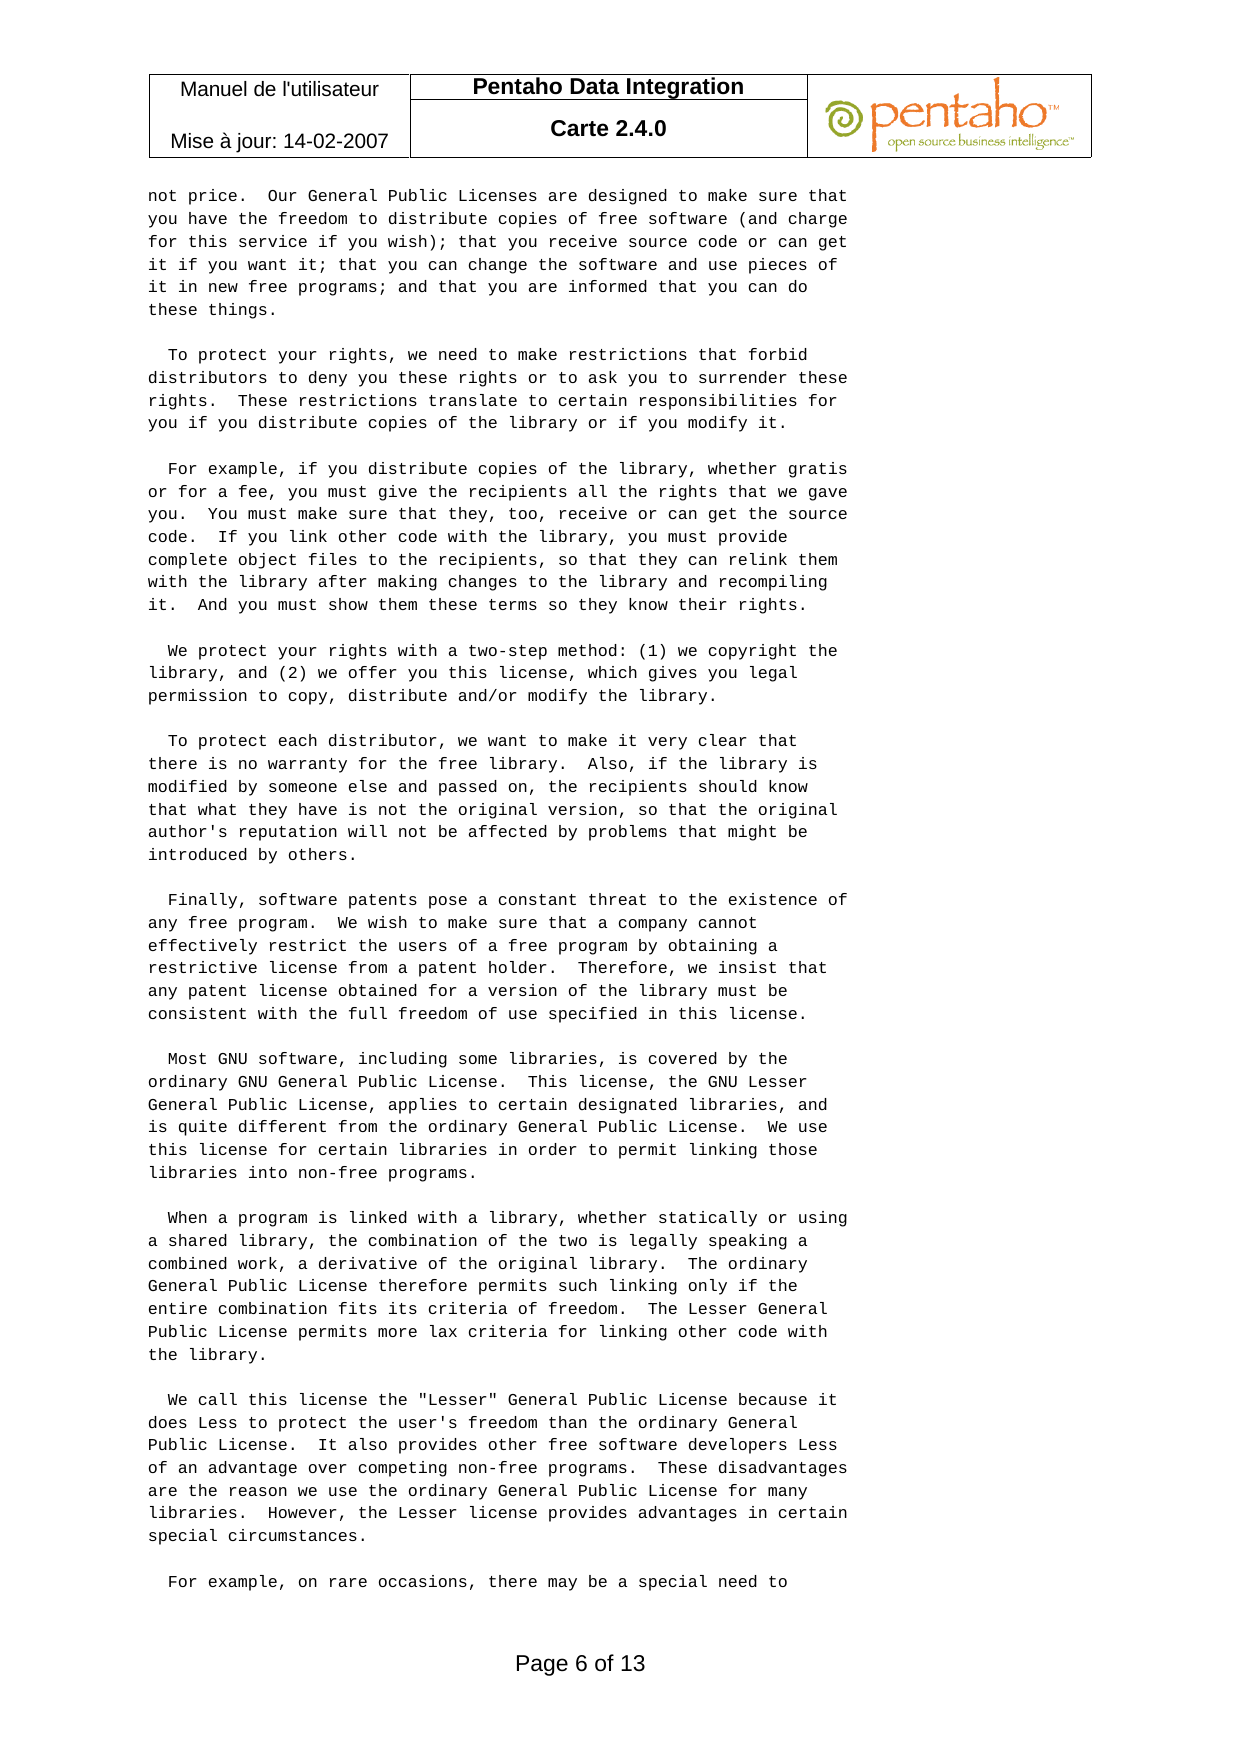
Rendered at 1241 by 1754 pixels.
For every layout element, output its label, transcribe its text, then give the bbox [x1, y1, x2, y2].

text not price. Our General Public Licenses are designed to make sure that you have the freedom to distribute copies of free software (and charge for this service if you wish); that you receive source code or can get it if you want it; that you can change the software and use pieces of it in new free programs; and that you are informed that you can do these things. To protect your rights, we need to make restrictions that forbid distributors to deny you these rights or to ask you to surrender these rights. These restrictions translate to certain responsibilities for you if you distribute copies of the library or if you modify it. For example, if you distribute copies of the library, whether gratis or for a fee, you must give the recipients all the rights that we gave you. You must make sure that they, too, receive or can get the source code. If you link other code with the library, you must provide complete object files to the recipients, so that they can relink them with the library after making changes to the library and recompiling it. And you must show them these terms so they know their rights. We protect your rights with a two-step method: (1) we copyright the library, and (2) we offer you this license, which gives you legal permission to copy, distribute and/or modify the library. To protect each distributor, we want to make it very clear that there is no warranty for the free library. Also, if the library is modified by someone else and passed on, the recipients should know that what they have is not the original version, so that the original author's reputation will not be affected by problems that might be introduced by others. Finally, software patents pose a constant threat to the existence of any free program. We wish to make sure that a company cannot effectively restrict the users of a free program by obtaining a restrictive license from a patent holder. Therefore, we insist that any patent license obtained for a version of the library must be consistent with the full freedom of use specified in this license. Most GNU software, including some libraries, is covered by the ordinary GNU General Public License. This license, the GNU Lesser General Public License, applies to certain designated libraries, and is quite different from the ordinary General Public License. We use this license for certain libraries in order to permit linking those libraries into non-free programs. When a program is linked with a library, whether statically or using a shared library, the combination of the two is legally speaking a combined work, a derivative of the original library. The ordinary General Public License therefore permits such linking only if the entire combination fits its criteria of freedom. The Lesser General Public License permits more lax criteria for linking other code with the library. We call this license the "Lesser" General Public License because it does Less to protect the user's freedom than the ordinary General Public License. It also provides other free software developers Less of an advantage over competing non-free programs. These disadvantages are the reason we use the ordinary General Public License for many libraries. However, the Lesser license provides advantages in certain special circumstances. For example, on rare occasions, there may be a special need to [148, 188, 1092, 1592]
